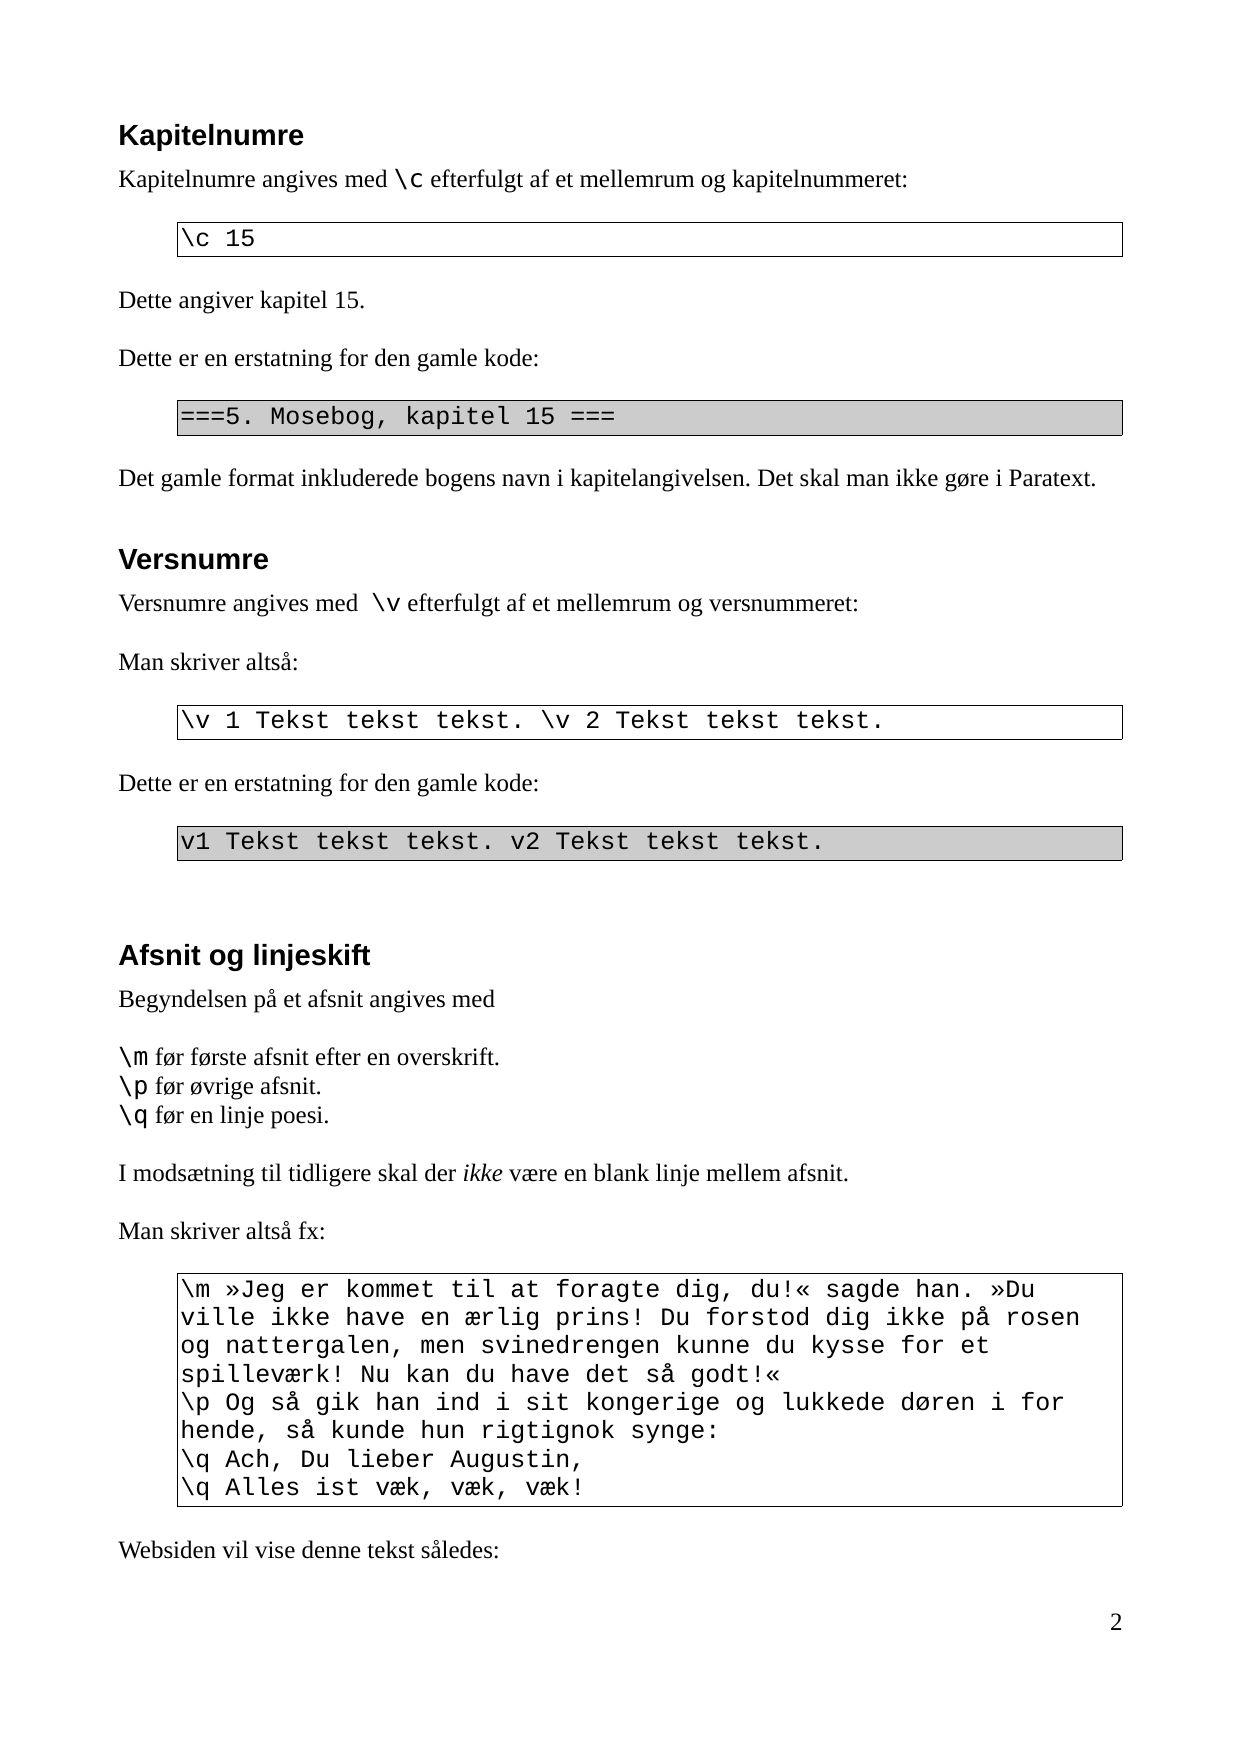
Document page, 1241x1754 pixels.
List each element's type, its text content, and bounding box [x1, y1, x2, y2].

text \p Og så gik han ind i sit kongerige og lukkede døren i for hende, så kunde hun rigtignok synge: [178, 1387, 1122, 1443]
text Det gamle format inkluderede bogens navn i kapitelangivelsen. Det skal man ikke gøre i Paratext. [118, 463, 1122, 492]
subtitle Versnumre [118, 542, 1122, 575]
text \q før en linje poesi. [118, 1100, 1122, 1129]
text Man skriver altså: [118, 647, 1122, 676]
text Websiden vil vise denne tekst således: [118, 1535, 1122, 1563]
text Dette angiver kapitel 15. [118, 285, 1122, 314]
text Versnumre angives med \v efterfulgt af et mellemrum og versnummeret: [118, 588, 1122, 619]
subtitle Afsnit og linjeskift [118, 938, 1122, 972]
text \c 15 [178, 223, 1122, 256]
text Dette er en erstatning for den gamle kode: [118, 343, 1122, 372]
text \m før første afsnit efter en overskrift. [118, 1042, 1122, 1071]
text Begyndelsen på et afsnit angives med [118, 984, 1122, 1013]
text Man skriver altså fx: [118, 1216, 1122, 1244]
text v1 Tekst tekst tekst. v2 Tekst tekst tekst. [178, 827, 1122, 860]
text \v 1 Tekst tekst tekst. \v 2 Tekst tekst tekst. [178, 706, 1122, 739]
text Dette er en erstatning for den gamle kode: [118, 768, 1122, 797]
text \m »Jeg er kommet til at foragte dig, du!« sagde han. »Du ville ikke have en ærlig prins! Du forstod dig ikke på rosen og nattergalen, men svinedrengen kunne du kysse for et spilleværk! Nu kan du have det så godt!« [178, 1274, 1122, 1387]
text ===5. Mosebog, kapitel 15 === [178, 401, 1122, 435]
text Kapitelnumre angives med \c efterfulgt af et mellemrum og kapitelnummeret: [118, 164, 1122, 193]
subtitle Kapitelnumre [118, 118, 1122, 152]
text \q Alles ist væk, væk, væk! [178, 1472, 1122, 1506]
text I modsætning til tidligere skal der ikke være en blank linje mellem afsnit. [118, 1158, 1122, 1187]
text \q Ach, Du lieber Augustin, [178, 1443, 1122, 1472]
text \p før øvrige afsnit. [118, 1071, 1122, 1100]
